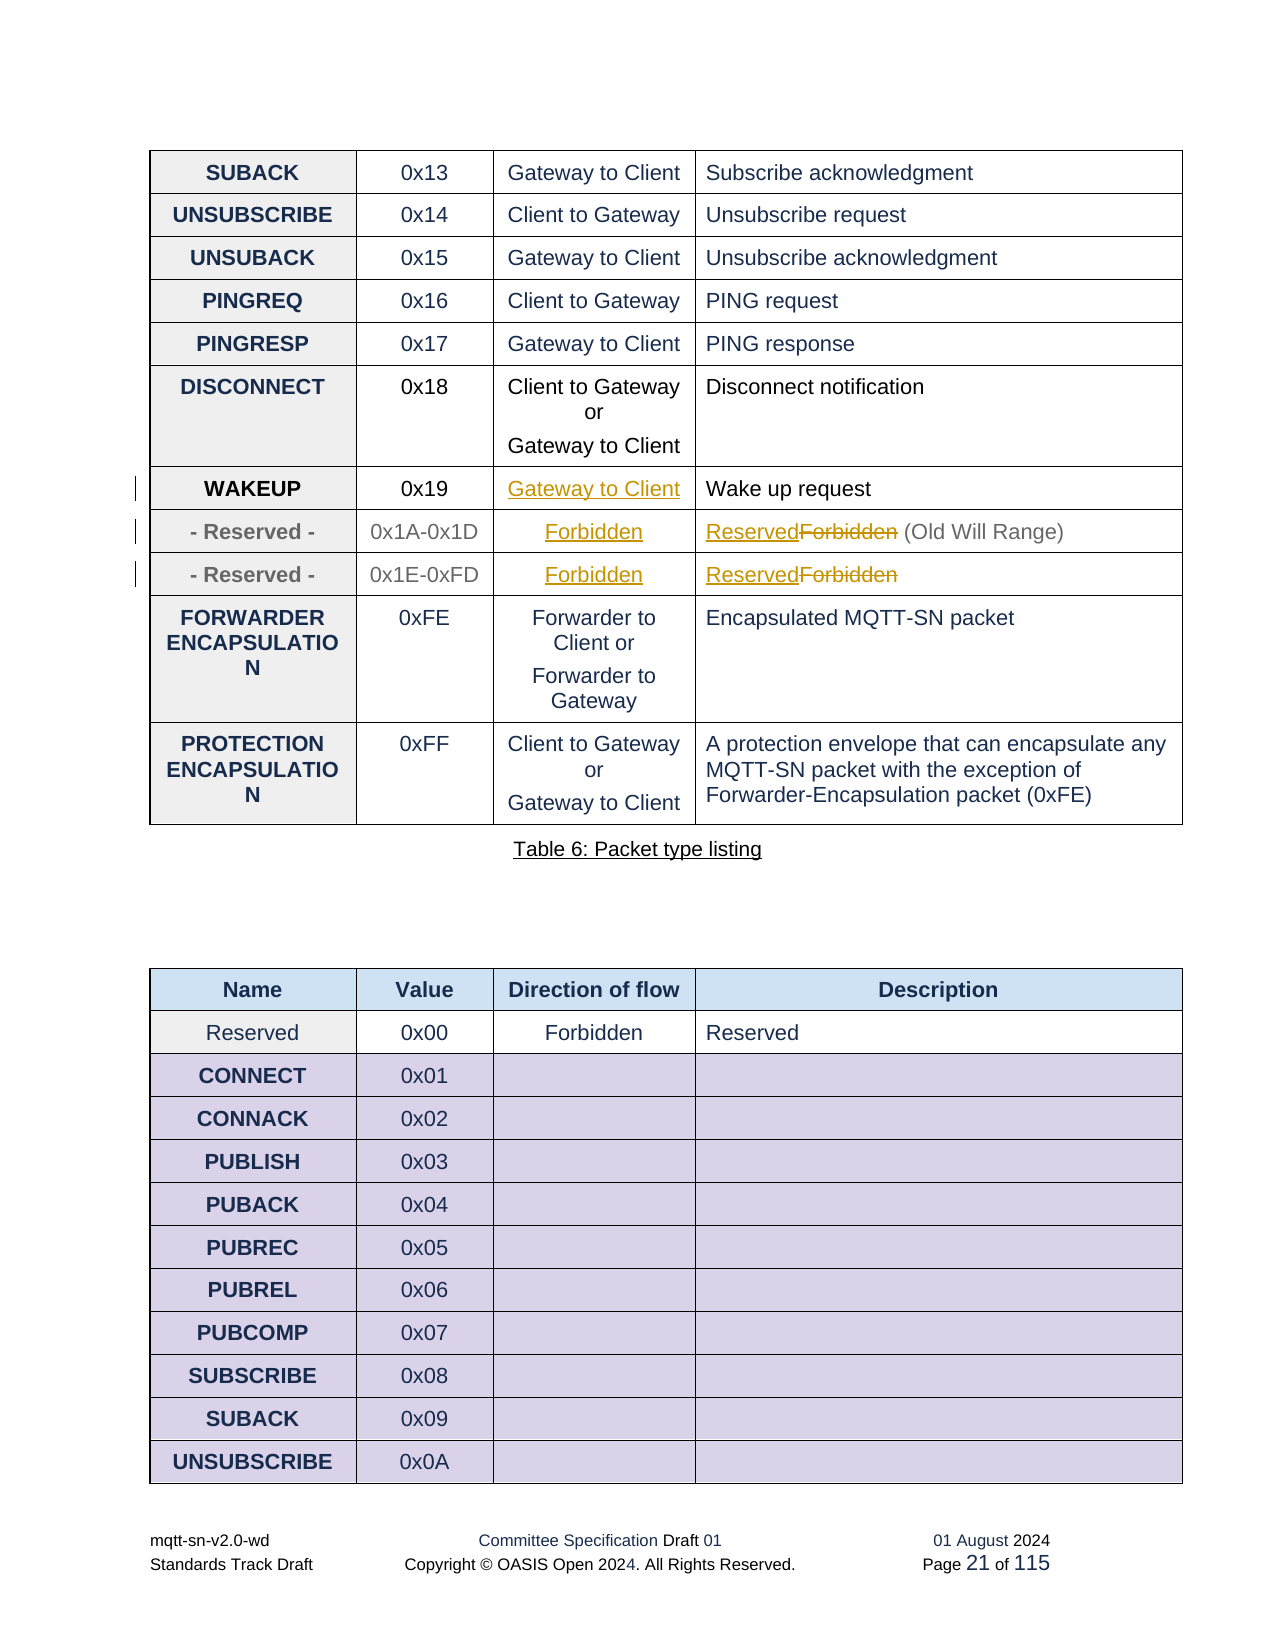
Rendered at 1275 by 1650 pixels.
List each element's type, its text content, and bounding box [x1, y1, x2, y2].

table_cell Client to Gateway or Gateway to Client [494, 366, 695, 466]
table_cell [696, 1398, 1182, 1439]
table_cell CONNACK [151, 1097, 356, 1139]
table_cell [696, 1140, 1182, 1182]
table_cell A protection envelope that can encapsulate any MQTT-SN packet with the exception of Forwarder-Encapsulation packet (0xFE) [696, 723, 1182, 823]
table_cell [494, 1355, 695, 1397]
table_cell [696, 1054, 1182, 1096]
table_header Value [357, 969, 493, 1010]
table_cell 0x07 [357, 1312, 493, 1354]
table_cell Wake up request [696, 467, 1182, 509]
table_cell [494, 1183, 695, 1225]
table_cell [494, 1054, 695, 1096]
table_cell UNSUBSCRIBE [151, 194, 356, 236]
table_cell 0x1A-0x1D [357, 510, 493, 552]
table_cell PUBREC [151, 1226, 356, 1268]
table_cell 0x00 [357, 1011, 493, 1053]
table_cell PUBLISH [151, 1140, 356, 1182]
table_cell Forwarder to Client or Forwarder to Gateway [494, 596, 695, 722]
table_cell [494, 1398, 695, 1439]
table_header Name [151, 969, 356, 1010]
table_cell [696, 1183, 1182, 1225]
table_cell PINGRESP [151, 323, 356, 364]
table_cell [696, 1226, 1182, 1268]
table_cell 0x16 [357, 280, 493, 322]
text Table 6: Packet type listing [150, 837, 1125, 861]
table_cell 0x17 [357, 323, 493, 364]
table_cell Client to Gateway or Gateway to Client [494, 723, 695, 823]
table_cell 0x09 [357, 1398, 493, 1439]
table_cell FORWARDER ENCAPSULATION [151, 596, 356, 722]
table_cell Reserved [696, 1011, 1182, 1053]
table_cell [494, 1097, 695, 1139]
table_cell 0x05 [357, 1226, 493, 1268]
table_cell Unsubscribe acknowledgment [696, 237, 1182, 279]
table_header Direction of flow [494, 969, 695, 1010]
table_cell PUBCOMP [151, 1312, 356, 1354]
table_cell [494, 1441, 695, 1482]
table_cell [494, 1269, 695, 1311]
table_cell 0x14 [357, 194, 493, 236]
table_cell 0x18 [357, 366, 493, 466]
table_cell 0xFE [357, 596, 493, 722]
table_cell Forbidden [494, 1011, 695, 1053]
table_cell PING response [696, 323, 1182, 364]
table_cell 0x19 [357, 467, 493, 509]
table_cell PING request [696, 280, 1182, 322]
table_cell SUBSCRIBE [151, 1355, 356, 1397]
table_cell PUBREL [151, 1269, 356, 1311]
table_cell Subscribe acknowledgment [696, 151, 1182, 193]
table_cell 0x0A [357, 1441, 493, 1482]
table_cell Gateway to Client [494, 237, 695, 279]
table_header Description [696, 969, 1182, 1010]
table_cell [696, 1441, 1182, 1482]
table_cell 0x01 [357, 1054, 493, 1096]
table_cell Client to Gateway [494, 194, 695, 236]
table_cell [696, 1355, 1182, 1397]
table_cell CONNECT [151, 1054, 356, 1096]
table_cell Unsubscribe request [696, 194, 1182, 236]
table_cell 0x15 [357, 237, 493, 279]
table_cell 0x06 [357, 1269, 493, 1311]
table_cell Encapsulated MQTT-SN packet [696, 596, 1182, 722]
table_cell Disconnect notification [696, 366, 1182, 466]
table_cell UNSUBSCRIBE [151, 1441, 356, 1482]
table_cell Forbidden [494, 510, 695, 552]
table_cell - Reserved - [151, 510, 356, 552]
table_cell UNSUBACK [151, 237, 356, 279]
table_cell 0x08 [357, 1355, 493, 1397]
table_cell WAKEUP [151, 467, 356, 509]
table_cell Reserved (Old Will Range) [696, 510, 1182, 552]
table_cell 0xFF [357, 723, 493, 823]
table_cell [696, 1269, 1182, 1311]
table_cell Forbidden [494, 553, 695, 595]
table_cell - Reserved - [151, 553, 356, 595]
table_cell PUBACK [151, 1183, 356, 1225]
table_cell 0x13 [357, 151, 493, 193]
table_cell SUBACK [151, 1398, 356, 1439]
table_cell [696, 1097, 1182, 1139]
table_cell [494, 1226, 695, 1268]
table_cell PROTECTION ENCAPSULATION [151, 723, 356, 823]
table_cell Gateway to Client [494, 323, 695, 364]
table_cell PINGREQ [151, 280, 356, 322]
table_cell Reserved [696, 553, 1182, 595]
table_cell 0x04 [357, 1183, 493, 1225]
table_cell Gateway to Client [494, 151, 695, 193]
table_cell Client to Gateway [494, 280, 695, 322]
table_cell [494, 1140, 695, 1182]
table_cell [696, 1312, 1182, 1354]
table_cell 0x03 [357, 1140, 493, 1182]
table_cell SUBACK [151, 151, 356, 193]
table_cell Reserved [151, 1011, 356, 1053]
table_cell 0x1E-0xFD [357, 553, 493, 595]
table_cell [494, 1312, 695, 1354]
table_cell Gateway to Client [494, 467, 695, 509]
table_cell DISCONNECT [151, 366, 356, 466]
table_cell 0x02 [357, 1097, 493, 1139]
